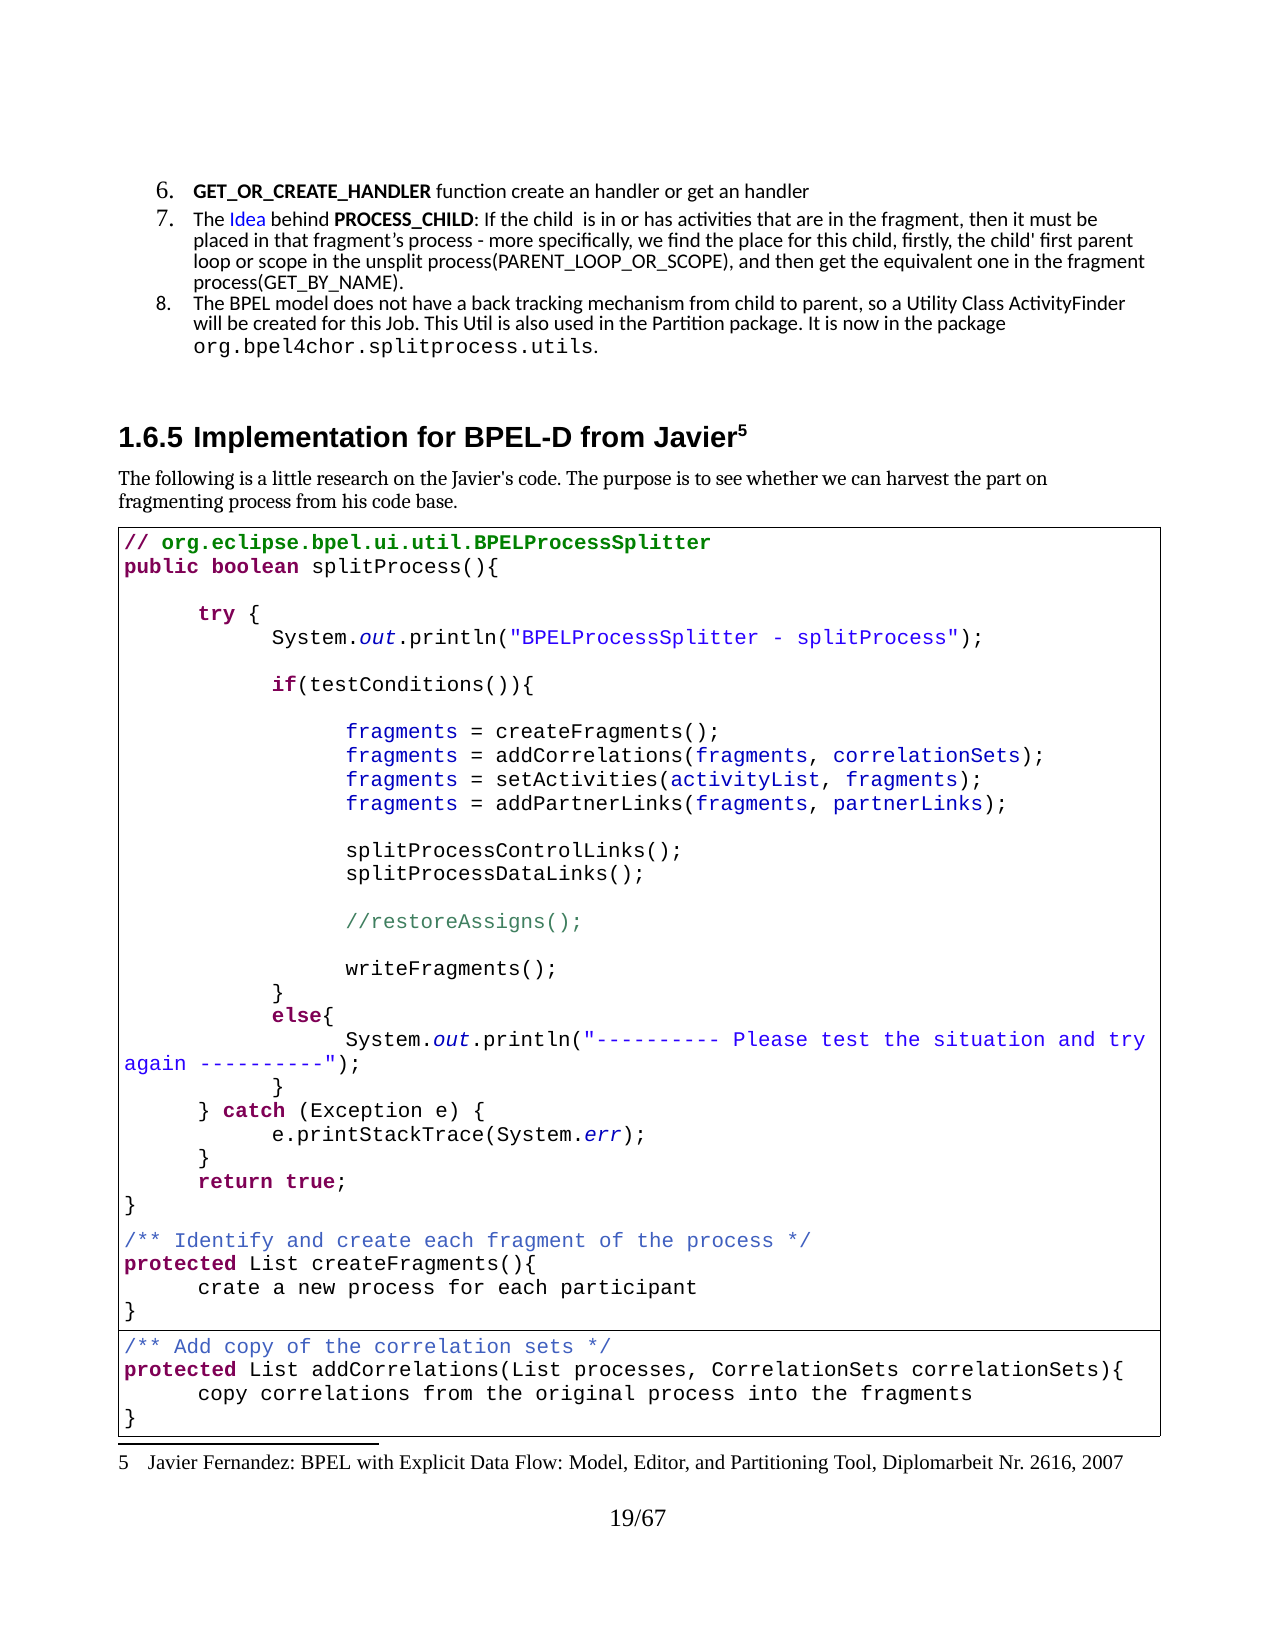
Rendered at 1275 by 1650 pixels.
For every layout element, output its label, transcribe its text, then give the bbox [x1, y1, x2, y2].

table_cell /** Add copy of the correlation sets */ protected List addCorrelations(List processes, CorrelationSets correlationSets){ copy correlations from the original process into the fragments } [119, 1331, 1160, 1436]
table_cell /** Identify and create each fragment of the process */ protected List createFragments(){ crate a new process for each participant } [119, 1224, 1160, 1330]
subtitle Implementation for BPEL-D from Javier [118, 421, 1157, 454]
text The following is a little research on the Javier's code. The purpose is to see whether we can harvest the part on fragmenting process from his code base. [118, 466, 1157, 514]
list GET_OR_CREATE_HANDLER function create an handler or get an handler [156, 176, 1157, 204]
list The BPEL model does not have a back tracking mechanism from child to parent, so a Utility Class ActivityFinder will be created for this Job. This Util is also used in the Partition package. It is now in the package org.bpel4chor.splitprocess.utils. [156, 294, 1157, 359]
list The Idea behind PROCESS_CHILD: If the child is in or has activities that are in the fragment, then it must be placed in that fragment’s process - more specifically, we find the place for this child, firstly, the child' first parent loop or scope in the unsplit process(PARENT_LOOP_OR_SCOPE), and then get the equivalent one in the fragment process(GET_BY_NAME). [156, 204, 1157, 294]
text Javier Fernandez: BPEL with Explicit Data Flow: Model, Editor, and Partitioning Tool, Diplomarbeit Nr. 2616, 2007 [118, 1451, 1157, 1474]
table_header // org.eclipse.bpel.ui.util.BPELProcessSplitter public boolean splitProcess(){ try { System.out.println("BPELProcessSplitter - splitProcess"); if(testConditions()){ fragments = createFragments(); fragments = addCorrelations(fragments, correlationSets); fragments = setActivities(activityList, fragments); fragments = addPartnerLinks(fragments, partnerLinks); splitProcessControlLinks(); splitProcessDataLinks(); //restoreAssigns(); writeFragments(); } else{ System.out.println("---------- Please test the situation and try again ----------"); } } catch (Exception e) { e.printStackTrace(System.err); } return true; } [119, 528, 1160, 1224]
